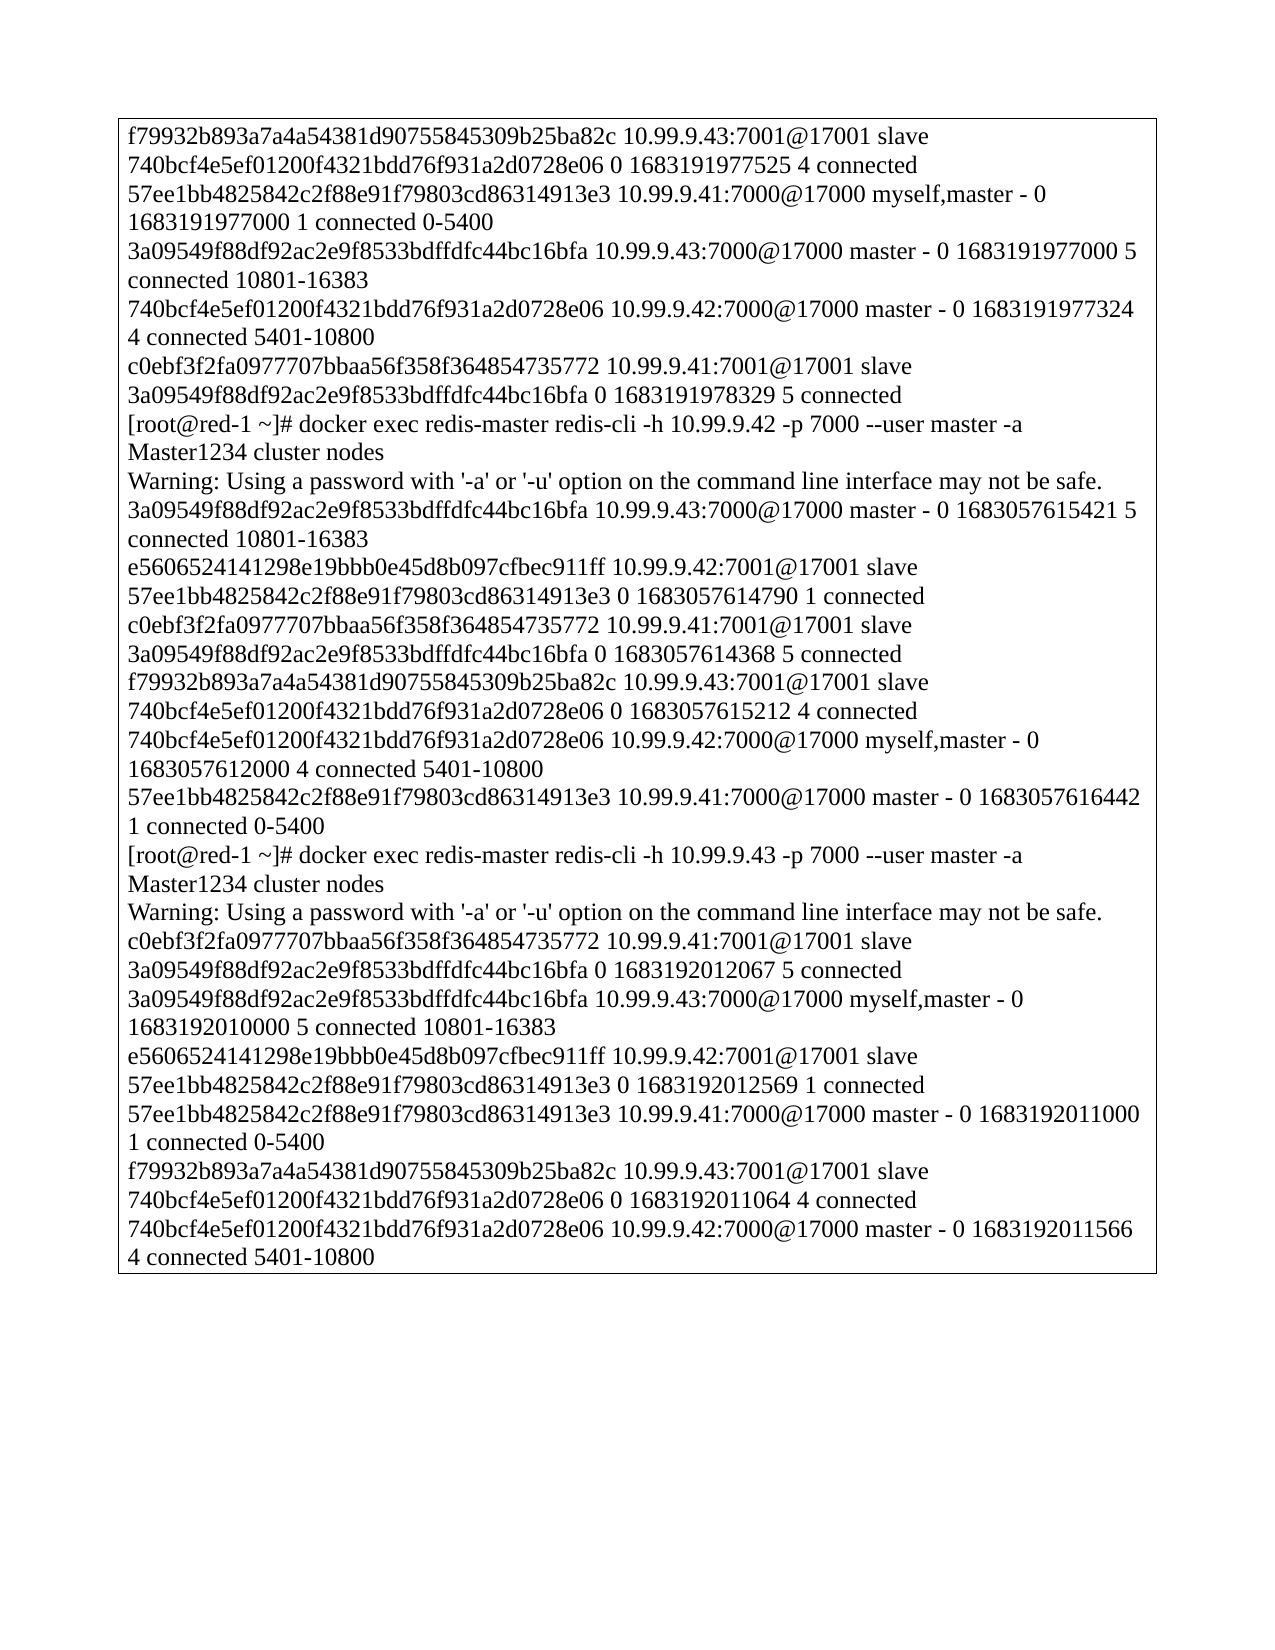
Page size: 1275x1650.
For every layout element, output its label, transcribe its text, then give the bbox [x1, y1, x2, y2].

text Warning: Using a password with '-a' or '-u' option on the command line interface may not be safe. [119, 463, 1156, 492]
text f79932b893a7a4a54381d90755845309b25ba82c 10.99.9.43:7001@17001 slave 740bcf4e5ef01200f4321bdd76f931a2d0728e06 0 1683192011064 4 connected [119, 1153, 1156, 1211]
text c0ebf3f2fa0977707bbaa56f358f364854735772 10.99.9.41:7001@17001 slave 3a09549f88df92ac2e9f8533bdffdfc44bc16bfa 0 1683191978329 5 connected [119, 348, 1156, 406]
text c0ebf3f2fa0977707bbaa56f358f364854735772 10.99.9.41:7001@17001 slave 3a09549f88df92ac2e9f8533bdffdfc44bc16bfa 0 1683057614368 5 connected [119, 607, 1156, 664]
text f79932b893a7a4a54381d90755845309b25ba82c 10.99.9.43:7001@17001 slave 740bcf4e5ef01200f4321bdd76f931a2d0728e06 0 1683191977525 4 connected [119, 119, 1156, 176]
text e5606524141298e19bbb0e45d8b097cfbec911ff 10.99.9.42:7001@17001 slave 57ee1bb4825842c2f88e91f79803cd86314913e3 0 1683057614790 1 connected [119, 549, 1156, 607]
text 740bcf4e5ef01200f4321bdd76f931a2d0728e06 10.99.9.42:7000@17000 master - 0 1683192011566 4 connected 5401-10800 [119, 1211, 1156, 1273]
text 57ee1bb4825842c2f88e91f79803cd86314913e3 10.99.9.41:7000@17000 master - 0 1683057616442 1 connected 0-5400 [119, 779, 1156, 837]
text Warning: Using a password with '-a' or '-u' option on the command line interface may not be safe. [119, 894, 1156, 923]
text 3a09549f88df92ac2e9f8533bdffdfc44bc16bfa 10.99.9.43:7000@17000 master - 0 1683057615421 5 connected 10801-16383 [119, 492, 1156, 549]
text [root@red-1 ~]# docker exec redis-master redis-cli -h 10.99.9.42 -p 7000 --user master -a Master1234 cluster nodes [119, 406, 1156, 463]
text 57ee1bb4825842c2f88e91f79803cd86314913e3 10.99.9.41:7000@17000 myself,master - 0 1683191977000 1 connected 0-5400 [119, 176, 1156, 233]
text [root@red-1 ~]# docker exec redis-master redis-cli -h 10.99.9.43 -p 7000 --user master -a Master1234 cluster nodes [119, 837, 1156, 894]
text 3a09549f88df92ac2e9f8533bdffdfc44bc16bfa 10.99.9.43:7000@17000 myself,master - 0 1683192010000 5 connected 10801-16383 [119, 981, 1156, 1038]
text c0ebf3f2fa0977707bbaa56f358f364854735772 10.99.9.41:7001@17001 slave 3a09549f88df92ac2e9f8533bdffdfc44bc16bfa 0 1683192012067 5 connected [119, 923, 1156, 981]
text 3a09549f88df92ac2e9f8533bdffdfc44bc16bfa 10.99.9.43:7000@17000 master - 0 1683191977000 5 connected 10801-16383 [119, 233, 1156, 291]
text 740bcf4e5ef01200f4321bdd76f931a2d0728e06 10.99.9.42:7000@17000 myself,master - 0 1683057612000 4 connected 5401-10800 [119, 722, 1156, 779]
text f79932b893a7a4a54381d90755845309b25ba82c 10.99.9.43:7001@17001 slave 740bcf4e5ef01200f4321bdd76f931a2d0728e06 0 1683057615212 4 connected [119, 664, 1156, 722]
text 740bcf4e5ef01200f4321bdd76f931a2d0728e06 10.99.9.42:7000@17000 master - 0 1683191977324 4 connected 5401-10800 [119, 291, 1156, 348]
text 57ee1bb4825842c2f88e91f79803cd86314913e3 10.99.9.41:7000@17000 master - 0 1683192011000 1 connected 0-5400 [119, 1096, 1156, 1153]
text e5606524141298e19bbb0e45d8b097cfbec911ff 10.99.9.42:7001@17001 slave 57ee1bb4825842c2f88e91f79803cd86314913e3 0 1683192012569 1 connected [119, 1038, 1156, 1096]
